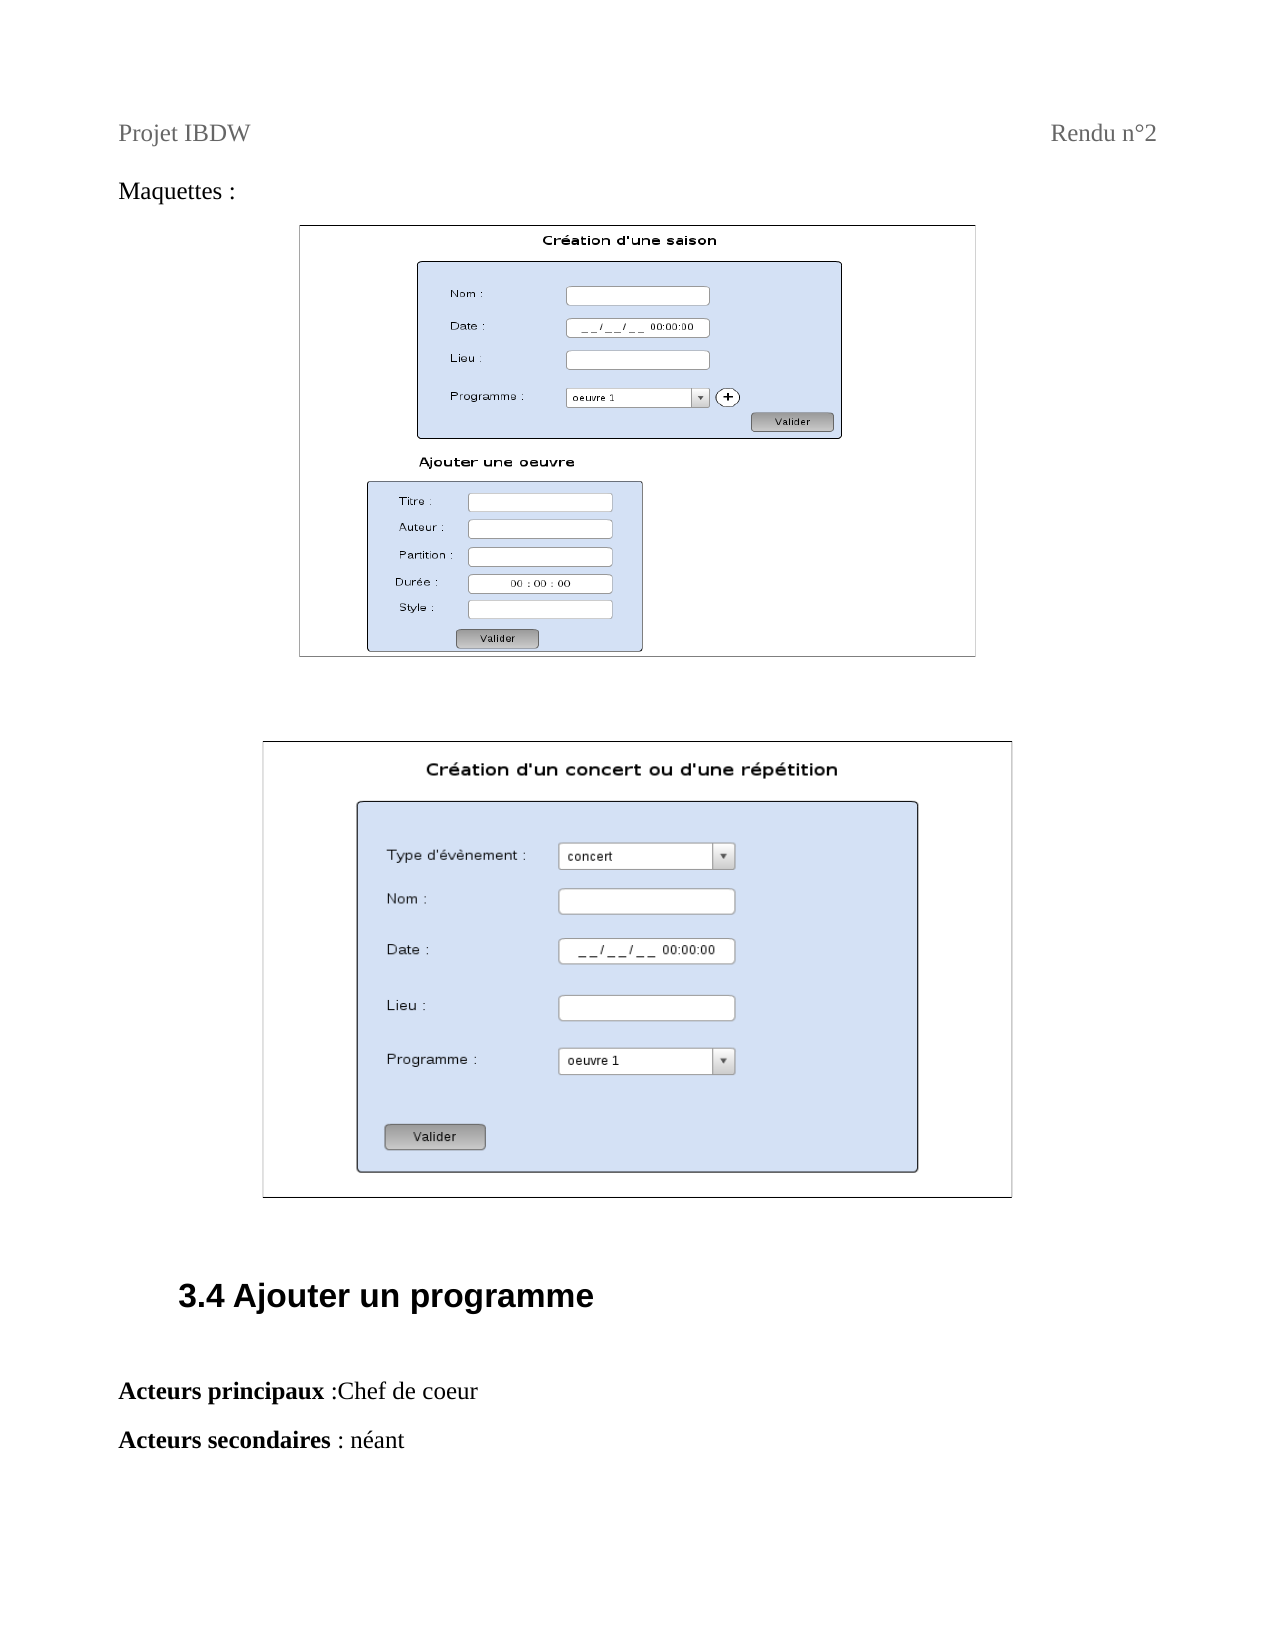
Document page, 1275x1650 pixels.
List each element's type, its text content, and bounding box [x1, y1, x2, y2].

picture [262, 741, 1013, 1198]
text Maquettes : [118, 176, 1157, 205]
text Acteurs secondaires : néant [118, 1425, 1157, 1454]
picture [299, 225, 976, 657]
text Acteurs principaux :Chef de coeur [118, 1376, 1157, 1405]
subtitle 3.4 Ajouter un programme [118, 1276, 1157, 1314]
